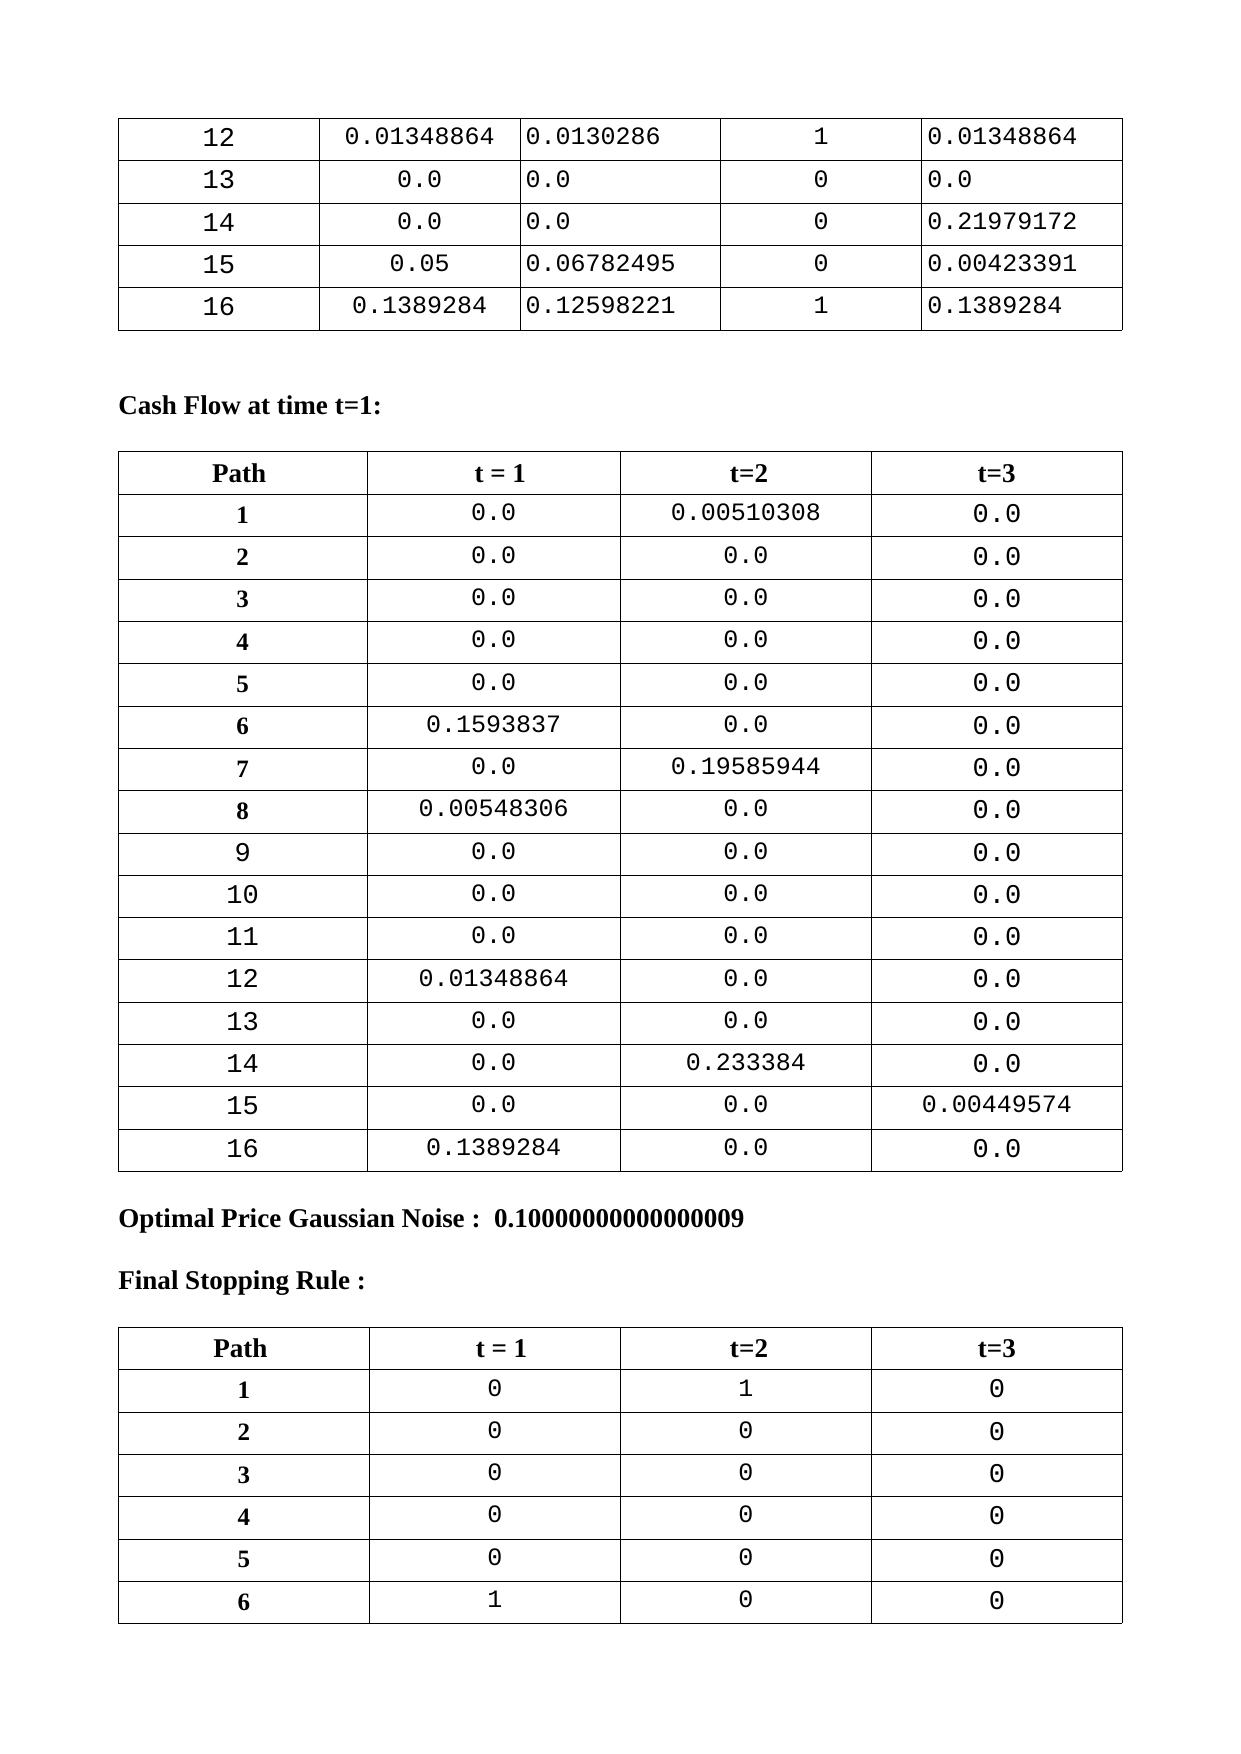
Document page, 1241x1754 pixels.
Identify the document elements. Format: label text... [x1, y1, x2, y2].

table_cell 0.0 [368, 749, 620, 790]
table_cell 0.00449574 [872, 1087, 1122, 1128]
table_cell 0.0 [621, 1087, 871, 1128]
table_cell 0.0 [872, 876, 1122, 917]
table_cell 4 [119, 1497, 369, 1538]
table_cell 0 [370, 1455, 620, 1496]
table_cell 0.0 [368, 580, 620, 621]
table_cell 0.0 [872, 580, 1122, 621]
table_cell 0.0 [872, 918, 1122, 959]
table_cell 12 [119, 960, 367, 1002]
table_cell 0 [872, 1497, 1122, 1538]
table_cell 0.0 [368, 622, 620, 663]
table_cell 0.0 [368, 537, 620, 579]
table_cell 0.0 [872, 749, 1122, 790]
table_cell 14 [119, 204, 319, 245]
table_cell 0.0 [368, 1087, 620, 1128]
table_cell 0.01348864 [922, 119, 1122, 160]
table_cell 2 [119, 537, 367, 579]
table_cell 3 [119, 1455, 369, 1496]
table_cell 16 [119, 288, 319, 329]
table_cell 0 [370, 1370, 620, 1412]
table_cell 1 [119, 1370, 369, 1412]
table_cell 9 [119, 834, 367, 875]
table_cell 0.0 [872, 664, 1122, 706]
table_cell 5 [119, 664, 367, 706]
table_cell 0.0 [521, 204, 720, 245]
table_cell 15 [119, 1087, 367, 1128]
table_cell 13 [119, 1003, 367, 1044]
table_cell 0.0 [872, 960, 1122, 1002]
table_cell 0.1389284 [320, 288, 520, 329]
table_cell 8 [119, 791, 367, 832]
table_cell 1 [370, 1582, 620, 1623]
table_header Path [119, 452, 367, 494]
table_cell 0.0 [872, 1045, 1122, 1086]
table_header t = 1 [368, 452, 620, 494]
table_cell 0 [721, 161, 921, 203]
table_cell 0 [621, 1582, 871, 1623]
table_cell 5 [119, 1540, 369, 1581]
table_cell 0.0 [368, 834, 620, 875]
text Final Stopping Rule : [118, 1264, 1122, 1296]
table_cell 15 [119, 246, 319, 287]
table_cell 0 [872, 1413, 1122, 1454]
table_cell 11 [119, 918, 367, 959]
table_cell 0.0 [872, 1130, 1122, 1171]
text Cash Flow at time t=1: [118, 389, 1122, 420]
table_cell 0.0 [521, 161, 720, 203]
table_cell 0.19585944 [621, 749, 871, 790]
table_cell 0 [872, 1370, 1122, 1412]
table_cell 0.0 [320, 161, 520, 203]
table_cell 0.0 [872, 707, 1122, 748]
table_cell 6 [119, 707, 367, 748]
text Optimal Price Gaussian Noise : 0.10000000000000009 [118, 1202, 1122, 1233]
table_cell 0.0 [368, 664, 620, 706]
table_cell 0.0 [621, 791, 871, 832]
table_cell 0 [621, 1497, 871, 1538]
table_cell 0.01348864 [368, 960, 620, 1002]
table_cell 1 [721, 288, 921, 329]
table_cell 0.0 [368, 1045, 620, 1086]
table_cell 0.0 [621, 1130, 871, 1171]
table_cell 0 [872, 1540, 1122, 1581]
table_cell 0.0 [621, 537, 871, 579]
table_cell 0.0 [621, 918, 871, 959]
table_cell 0.0 [621, 664, 871, 706]
table_cell 2 [119, 1413, 369, 1454]
table_cell 0.1389284 [922, 288, 1122, 329]
table_header Path [119, 1328, 369, 1369]
table_cell 0 [370, 1540, 620, 1581]
table_cell 0.0 [621, 707, 871, 748]
table_cell 0.01348864 [320, 119, 520, 160]
table_cell 0.0 [621, 622, 871, 663]
table_cell 0 [721, 204, 921, 245]
table_cell 3 [119, 580, 367, 621]
table_cell 0.0 [621, 834, 871, 875]
table_cell 0.1389284 [368, 1130, 620, 1171]
table_cell 0.0 [872, 622, 1122, 663]
table_cell 0.12598221 [521, 288, 720, 329]
table_cell 0.0 [872, 537, 1122, 579]
table_cell 0.0 [872, 495, 1122, 536]
table_cell 13 [119, 161, 319, 203]
table_header t=2 [621, 1328, 871, 1369]
table_cell 0.21979172 [922, 204, 1122, 245]
table_cell 0 [370, 1413, 620, 1454]
table_cell 7 [119, 749, 367, 790]
table_header t=2 [621, 452, 871, 494]
table_cell 0 [872, 1582, 1122, 1623]
table_cell 0 [370, 1497, 620, 1538]
table_cell 12 [119, 119, 319, 160]
table_cell 0.0 [621, 580, 871, 621]
table_cell 0.00510308 [621, 495, 871, 536]
table_cell 0.00423391 [922, 246, 1122, 287]
table_header t=3 [872, 452, 1122, 494]
table_cell 0 [621, 1540, 871, 1581]
table_cell 0.06782495 [521, 246, 720, 287]
table_cell 0.0 [872, 791, 1122, 832]
table_cell 1 [621, 1370, 871, 1412]
table_cell 0.0 [368, 1003, 620, 1044]
table_header t = 1 [370, 1328, 620, 1369]
table_cell 0.1593837 [368, 707, 620, 748]
table_cell 1 [119, 495, 367, 536]
table_cell 0.0 [872, 834, 1122, 875]
table_cell 0.233384 [621, 1045, 871, 1086]
table_cell 0.0 [368, 918, 620, 959]
table_cell 0.0 [621, 1003, 871, 1044]
table_cell 0.0 [922, 161, 1122, 203]
table_cell 0 [721, 246, 921, 287]
table_cell 0.0 [621, 876, 871, 917]
table_cell 1 [721, 119, 921, 160]
table_cell 16 [119, 1130, 367, 1171]
table_cell 0.0 [621, 960, 871, 1002]
table_cell 0.0 [368, 876, 620, 917]
table_cell 0.0130286 [521, 119, 720, 160]
table_cell 0.0 [320, 204, 520, 245]
table_cell 0 [872, 1455, 1122, 1496]
table_cell 10 [119, 876, 367, 917]
table_cell 14 [119, 1045, 367, 1086]
table_header t=3 [872, 1328, 1122, 1369]
table_cell 0.0 [872, 1003, 1122, 1044]
table_cell 0 [621, 1455, 871, 1496]
table_cell 0 [621, 1413, 871, 1454]
table_cell 0.05 [320, 246, 520, 287]
table_cell 4 [119, 622, 367, 663]
table_cell 0.00548306 [368, 791, 620, 832]
table_cell 0.0 [368, 495, 620, 536]
table_cell 6 [119, 1582, 369, 1623]
